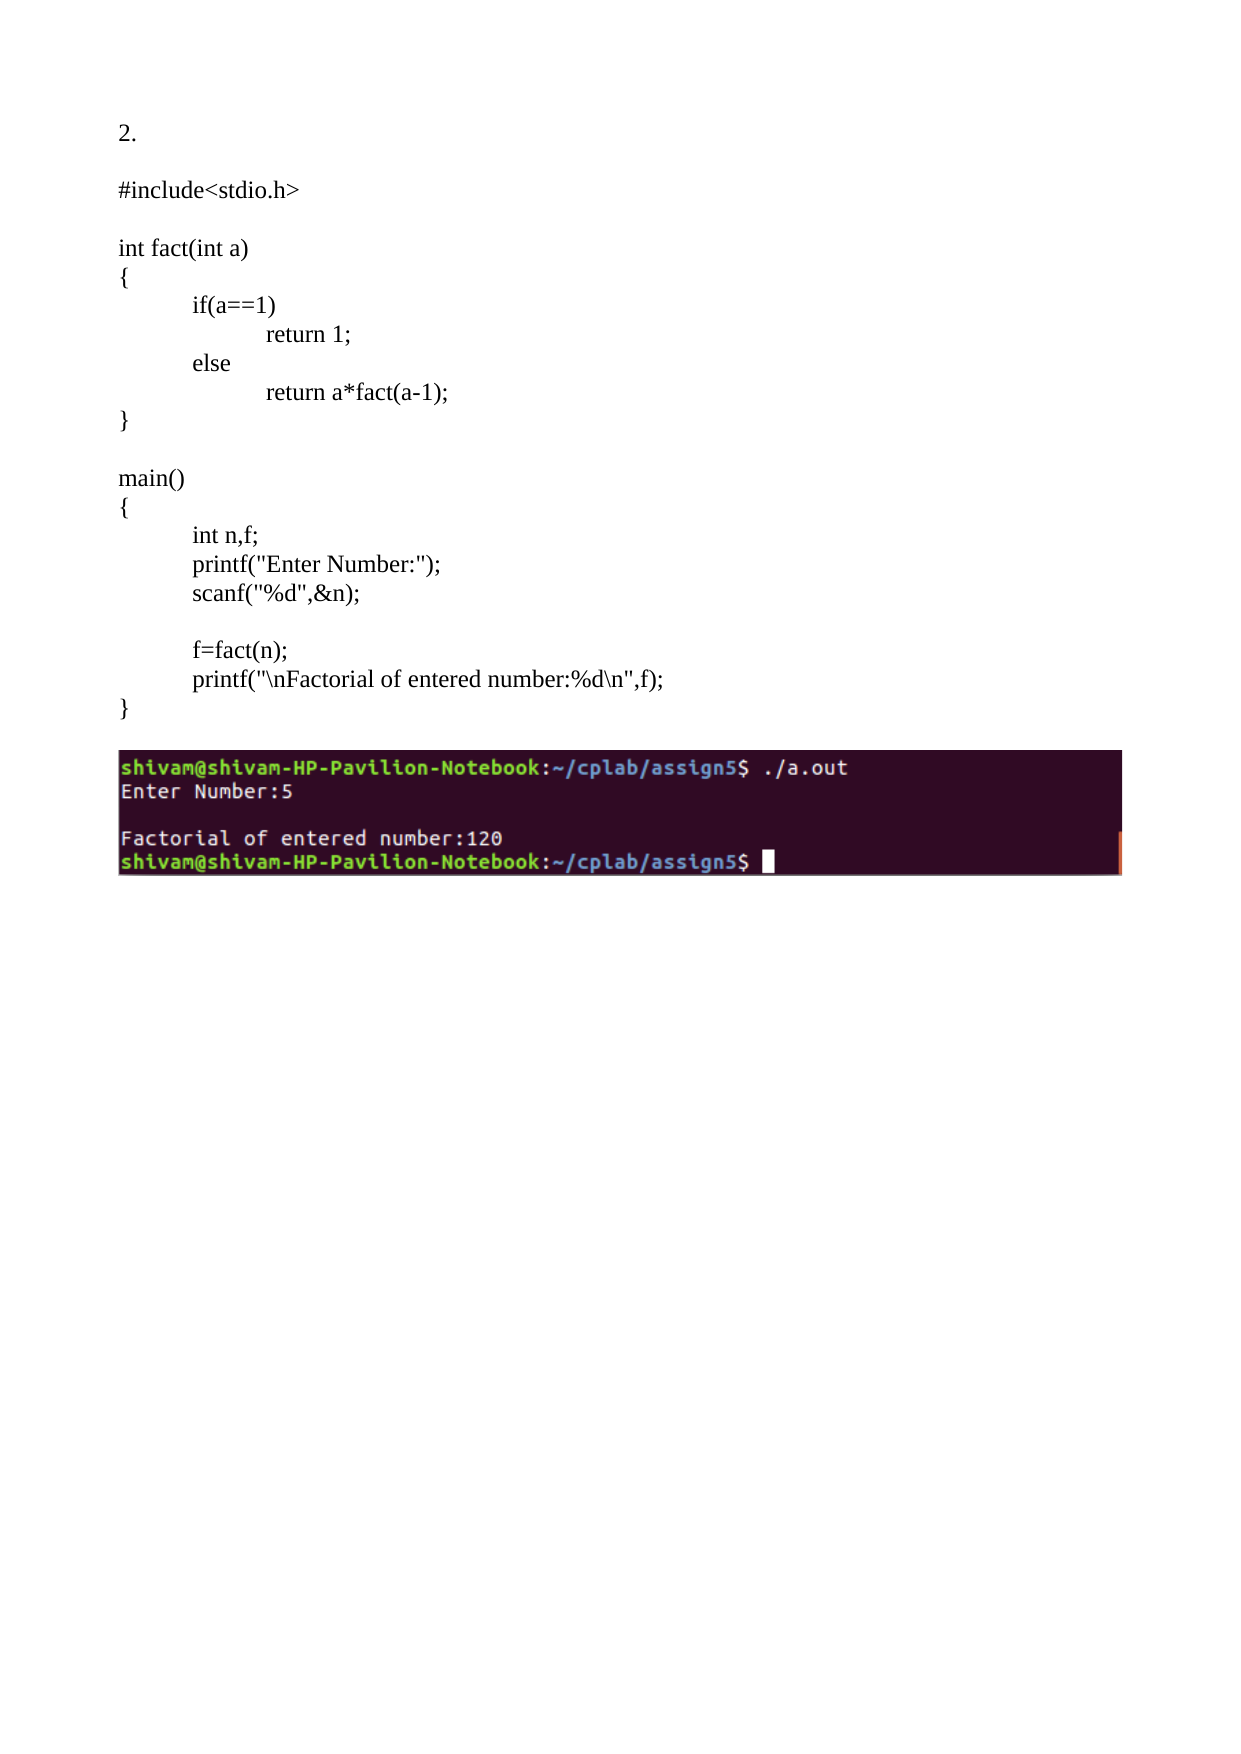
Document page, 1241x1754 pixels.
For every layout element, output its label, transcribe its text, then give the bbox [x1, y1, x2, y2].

picture [118, 750, 1123, 876]
text int n,f; [118, 521, 1122, 549]
text return a*fact(a-1); [118, 377, 1122, 406]
text else [118, 348, 1122, 377]
text f=fact(n); [118, 636, 1122, 664]
text { [118, 492, 1122, 521]
text printf("\nFactorial of entered number:%d\n",f); [118, 664, 1122, 693]
text main() [118, 463, 1122, 492]
text 2. [118, 118, 1122, 147]
text return 1; [118, 319, 1122, 348]
text { [118, 262, 1122, 291]
text int fact(int a) [118, 233, 1122, 262]
text scanf("%d",&n); [118, 578, 1122, 607]
text } [118, 693, 1122, 722]
text #include<stdio.h> [118, 176, 1122, 204]
text } [118, 406, 1122, 434]
text printf("Enter Number:"); [118, 549, 1122, 578]
text if(a==1) [118, 291, 1122, 319]
